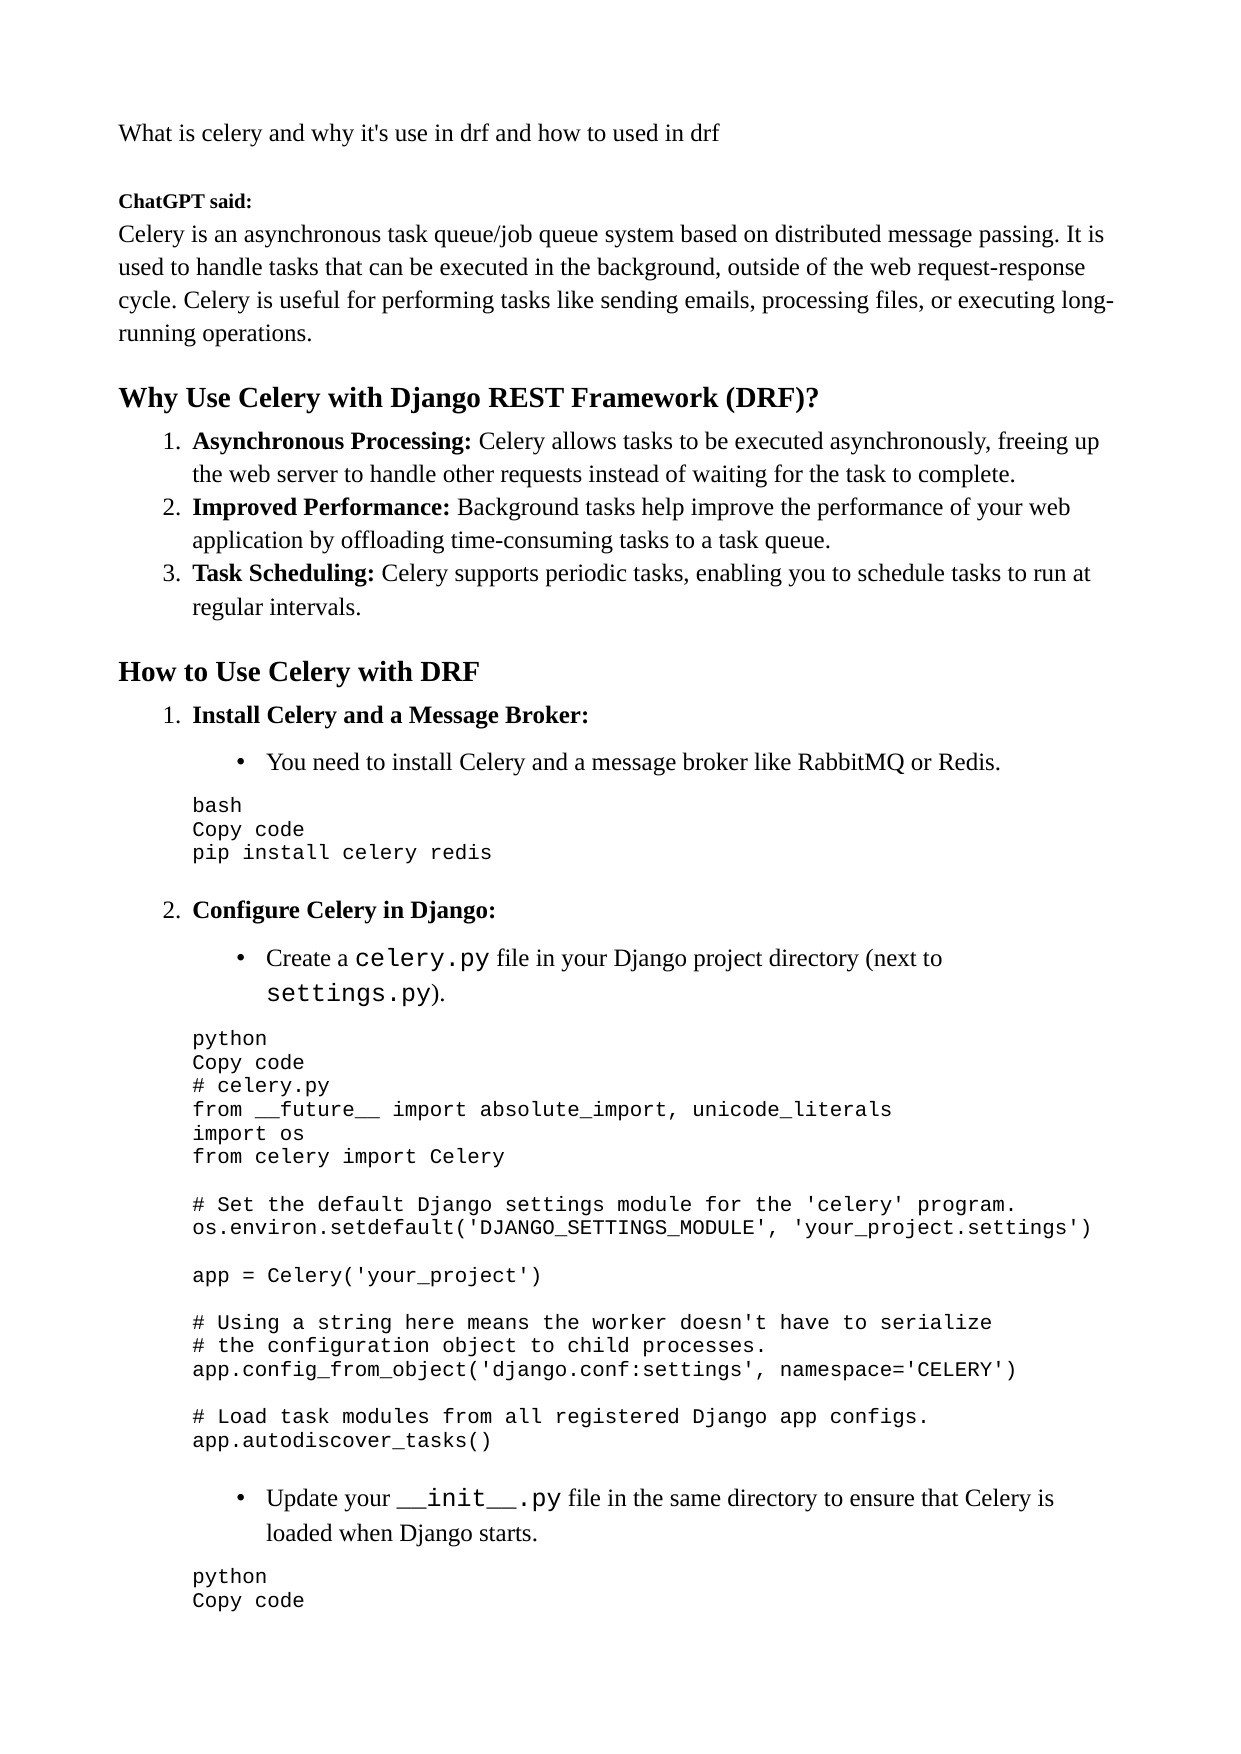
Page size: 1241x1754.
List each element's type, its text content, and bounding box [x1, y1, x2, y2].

list Copy code [162, 1052, 1122, 1075]
list # celery.py [162, 1075, 1122, 1099]
list app.autodiscover_tasks() [162, 1430, 1122, 1454]
list python [162, 1566, 1122, 1589]
list Asynchronous Processing: Celery allows tasks to be executed asynchronously, freeing up the web server to handle other requests instead of waiting for the task to complete. [162, 426, 1122, 488]
list import os [162, 1123, 1122, 1146]
list # the configuration object to child processes. [162, 1336, 1122, 1359]
list # Set the default Django settings module for the 'celery' program. [162, 1194, 1122, 1217]
list Copy code [162, 1589, 1122, 1613]
text Celery is an asynchronous task queue/job queue system based on distributed message passing. It is used to handle tasks that can be executed in the background, outside of the web request-response cycle. Celery is useful for performing tasks like sending emails, processing files, or executing long-running operations. [118, 219, 1122, 347]
list from __future__ import absolute_import, unicode_literals [162, 1099, 1122, 1123]
text What is celery and why it's use in drf and how to used in drf [118, 118, 1122, 147]
list You need to install Celery and a message broker like RabbitMQ or Redis. [236, 747, 1122, 776]
list Install Celery and a Message Broker: [162, 700, 1122, 728]
list from celery import Celery [162, 1146, 1122, 1170]
list bash [162, 795, 1122, 819]
list Task Scheduling: Celery supports periodic tasks, enabling you to schedule tasks to run at regular intervals. [162, 558, 1122, 620]
list os.environ.setdefault('DJANGO_SETTINGS_MODULE', 'your_project.settings') [162, 1217, 1122, 1241]
subtitle Why Use Celery with Django REST Framework (DRF)? [118, 380, 1122, 414]
list app = Celery('your_project') [162, 1264, 1122, 1288]
list Configure Celery in Django: [162, 895, 1122, 924]
list python [162, 1028, 1122, 1052]
list Create a celery.py file in your Django project directory (next to settings.py). [236, 943, 1122, 1009]
list Improved Performance: Background tasks help improve the performance of your web application by offloading time-consuming tasks to a task queue. [162, 492, 1122, 554]
list # Load task modules from all registered Django app configs. [162, 1406, 1122, 1430]
list pip install celery redis [162, 842, 1122, 866]
subtitle ChatGPT said: [118, 189, 1122, 213]
list # Using a string here means the worker doesn't have to serialize [162, 1312, 1122, 1336]
list Update your __init__.py file in the same directory to ensure that Celery is loaded when Django starts. [236, 1483, 1122, 1547]
list app.config_from_object('django.conf:settings', namespace='CELERY') [162, 1359, 1122, 1383]
subtitle How to Use Celery with DRF [118, 654, 1122, 687]
list Copy code [162, 819, 1122, 842]
